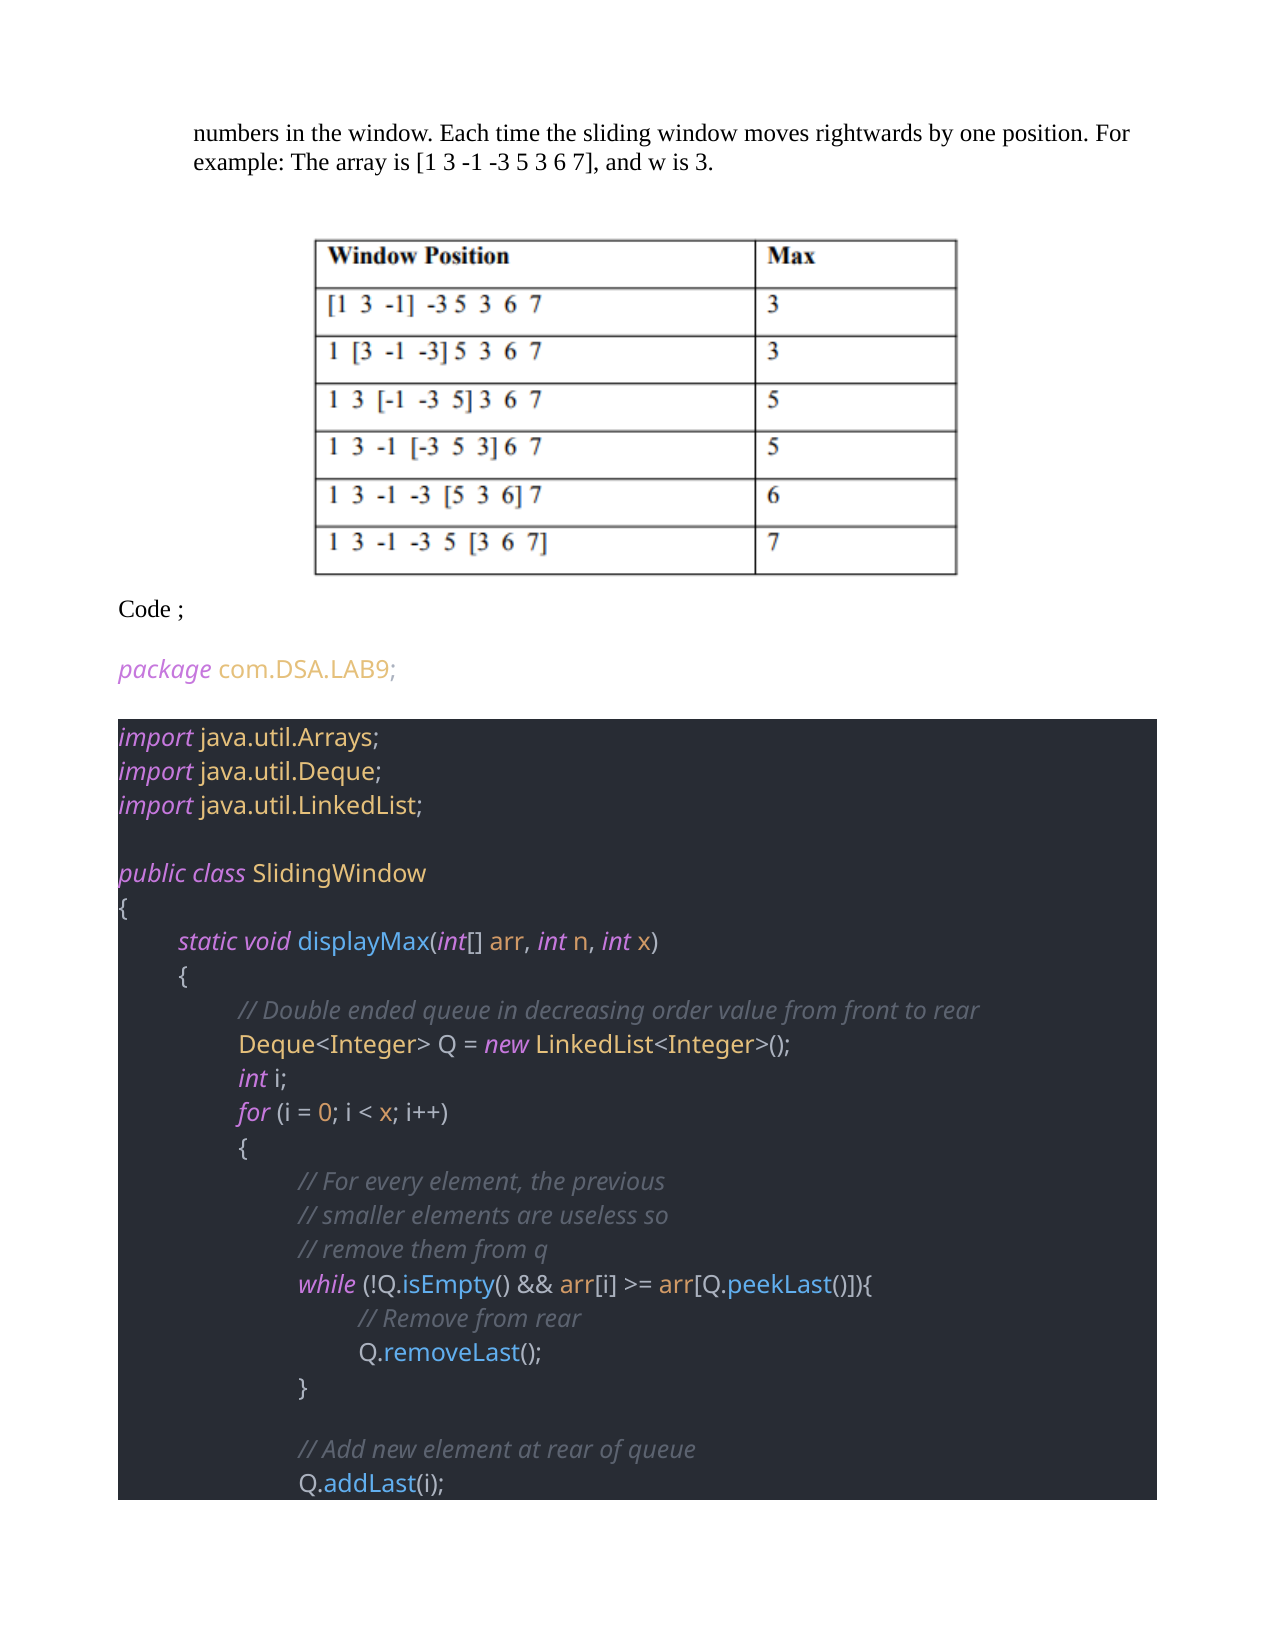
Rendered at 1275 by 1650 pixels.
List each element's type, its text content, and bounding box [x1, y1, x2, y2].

list numbers in the window. Each time the sliding window moves rightwards by one position. For example: The array is [1 3 -1 -3 5 3 6 7], and w is 3. [156, 118, 1157, 176]
text Q.addLast(i); [118, 1466, 1157, 1500]
text import java.util.Deque; [118, 753, 1157, 787]
text public class SlidingWindow [118, 856, 1157, 890]
text // Remove from rear [118, 1301, 1157, 1335]
text for (i = 0; i < x; i++) [118, 1095, 1157, 1129]
text { [118, 958, 1157, 992]
text int i; [118, 1061, 1157, 1095]
text Q.removeLast(); [118, 1335, 1157, 1369]
text // Add new element at rear of queue [118, 1432, 1157, 1466]
text Deque<Integer> Q = new LinkedList<Integer>(); [118, 1027, 1157, 1061]
text { [118, 1129, 1157, 1164]
text // smaller elements are useless so [118, 1198, 1157, 1232]
text static void displayMax(int[] arr, int n, int x) [118, 924, 1157, 958]
picture [262, 217, 1013, 594]
text // remove them from q [118, 1232, 1157, 1266]
text package com.DSA.LAB9; [118, 651, 1157, 685]
text // Double ended queue in decreasing order value from front to rear [118, 992, 1157, 1027]
text { [118, 890, 1157, 924]
text Code ; [118, 204, 1157, 622]
text import java.util.Arrays; [118, 719, 1157, 753]
text // For every element, the previous [118, 1164, 1157, 1198]
text while (!Q.isEmpty() && arr[i] >= arr[Q.peekLast()]){ [118, 1266, 1157, 1301]
text } [118, 1369, 1157, 1403]
text import java.util.LinkedList; [118, 787, 1157, 822]
